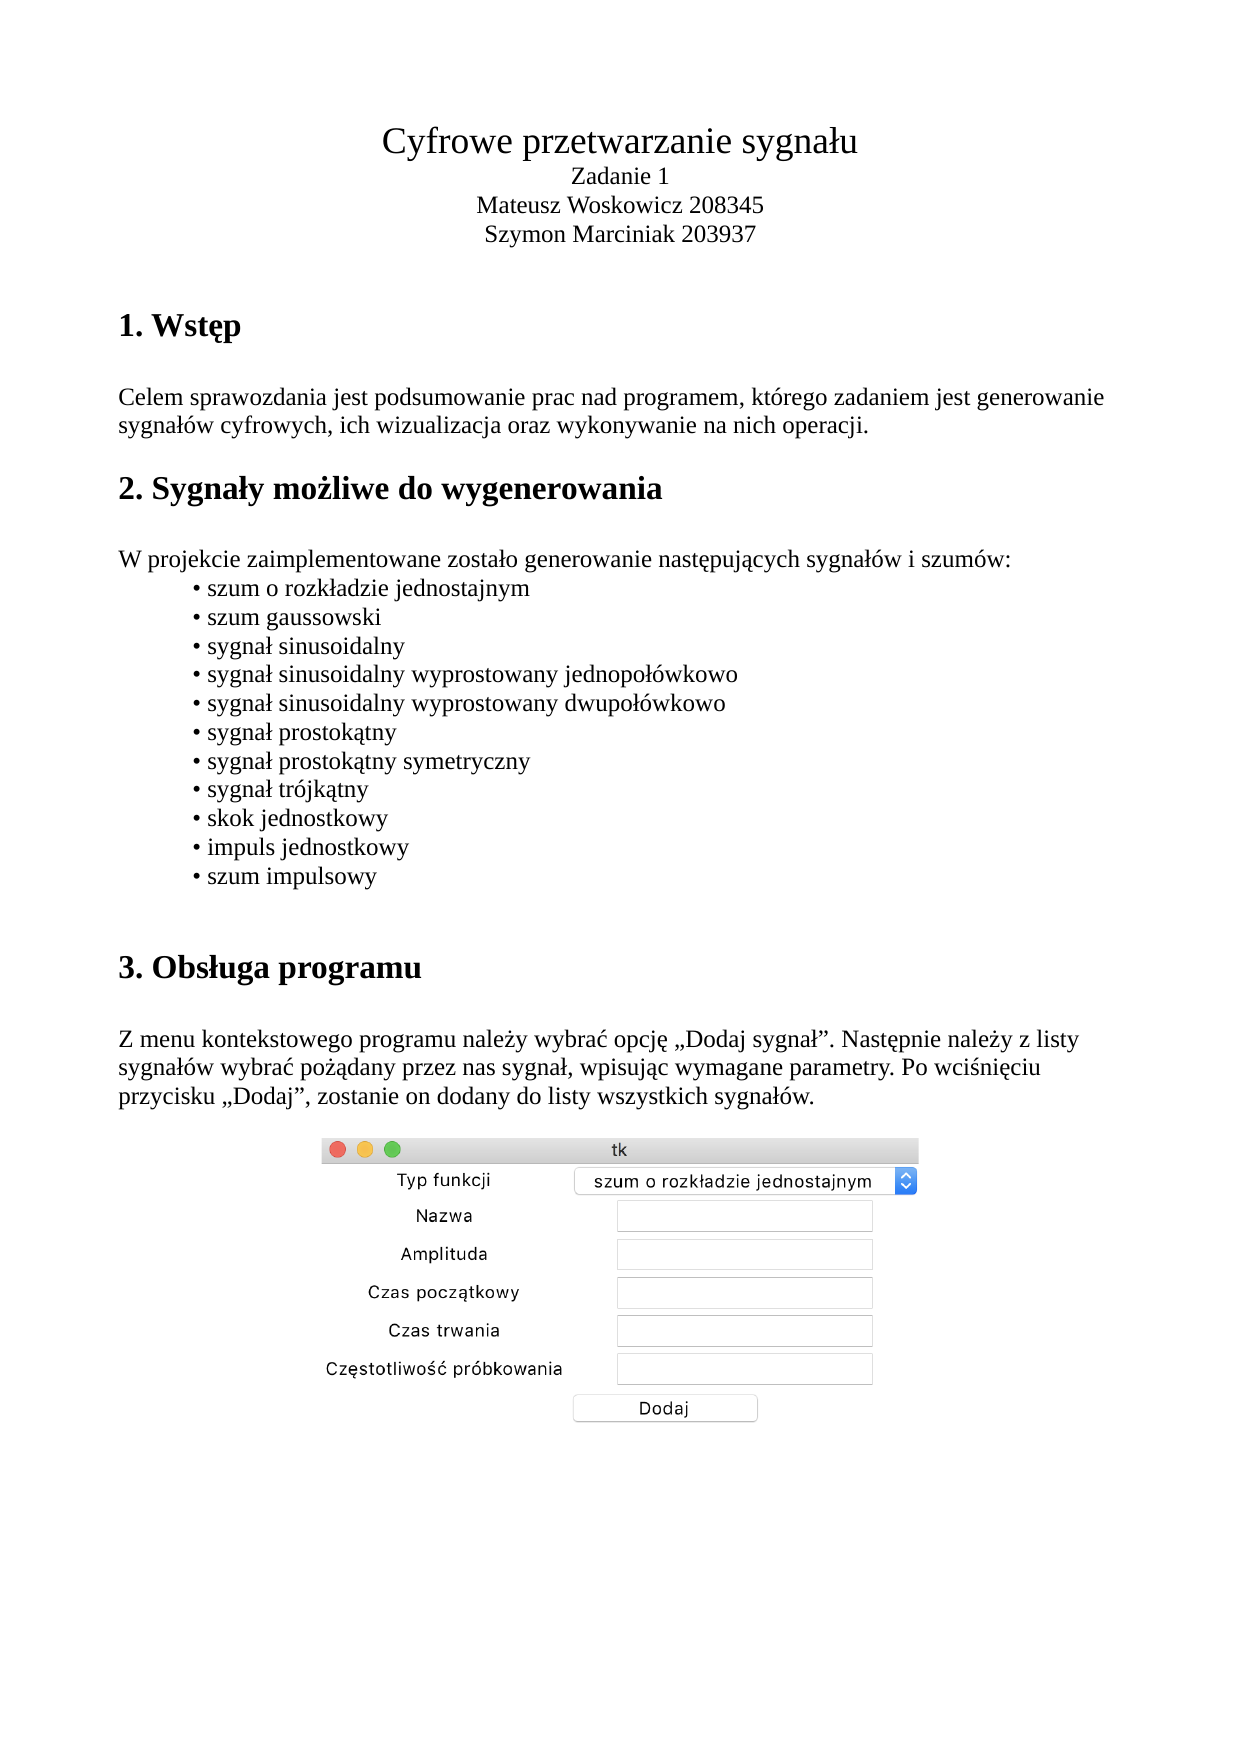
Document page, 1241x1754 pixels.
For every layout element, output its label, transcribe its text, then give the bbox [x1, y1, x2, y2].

text • sygnał prostokątny [118, 717, 1122, 746]
picture [321, 1138, 919, 1425]
text Cyfrowe przetwarzanie sygnału [118, 118, 1122, 161]
text • szum o rozkładzie jednostajnym [118, 573, 1122, 602]
text • sygnał sinusoidalny [118, 631, 1122, 659]
text 3. Obsługa programu [118, 947, 1122, 985]
text • sygnał sinusoidalny wyprostowany dwupołówkowo [118, 688, 1122, 717]
text • sygnał prostokątny symetryczny [118, 746, 1122, 774]
text Zadanie 1 [118, 161, 1122, 190]
text • szum gaussowski [118, 602, 1122, 631]
text • szum impulsowy [118, 861, 1122, 889]
text Mateusz Woskowicz 208345 [118, 190, 1122, 219]
text W projekcie zaimplementowane zostało generowanie następujących sygnałów i szumów: [118, 544, 1122, 573]
text • sygnał sinusoidalny wyprostowany jednopołówkowo [118, 659, 1122, 688]
text 2. Sygnały możliwe do wygenerowania [118, 468, 1122, 506]
text • impuls jednostkowy [118, 832, 1122, 861]
text Celem sprawozdania jest podsumowanie prac nad programem, którego zadaniem jest generowanie sygnałów cyfrowych, ich wizualizacja oraz wykonywanie na nich operacji. [118, 382, 1122, 439]
text • skok jednostkowy [118, 803, 1122, 832]
text • sygnał trójkątny [118, 774, 1122, 803]
text Z menu kontekstowego programu należy wybrać opcję „Dodaj sygnał”. Następnie należy z listy sygnałów wybrać pożądany przez nas sygnał, wpisując wymagane parametry. Po wciśnięciu przycisku „Dodaj”, zostanie on dodany do listy wszystkich sygnałów. [118, 1024, 1122, 1110]
text 1. Wstęp [118, 305, 1122, 343]
text Szymon Marciniak 203937 [118, 219, 1122, 247]
